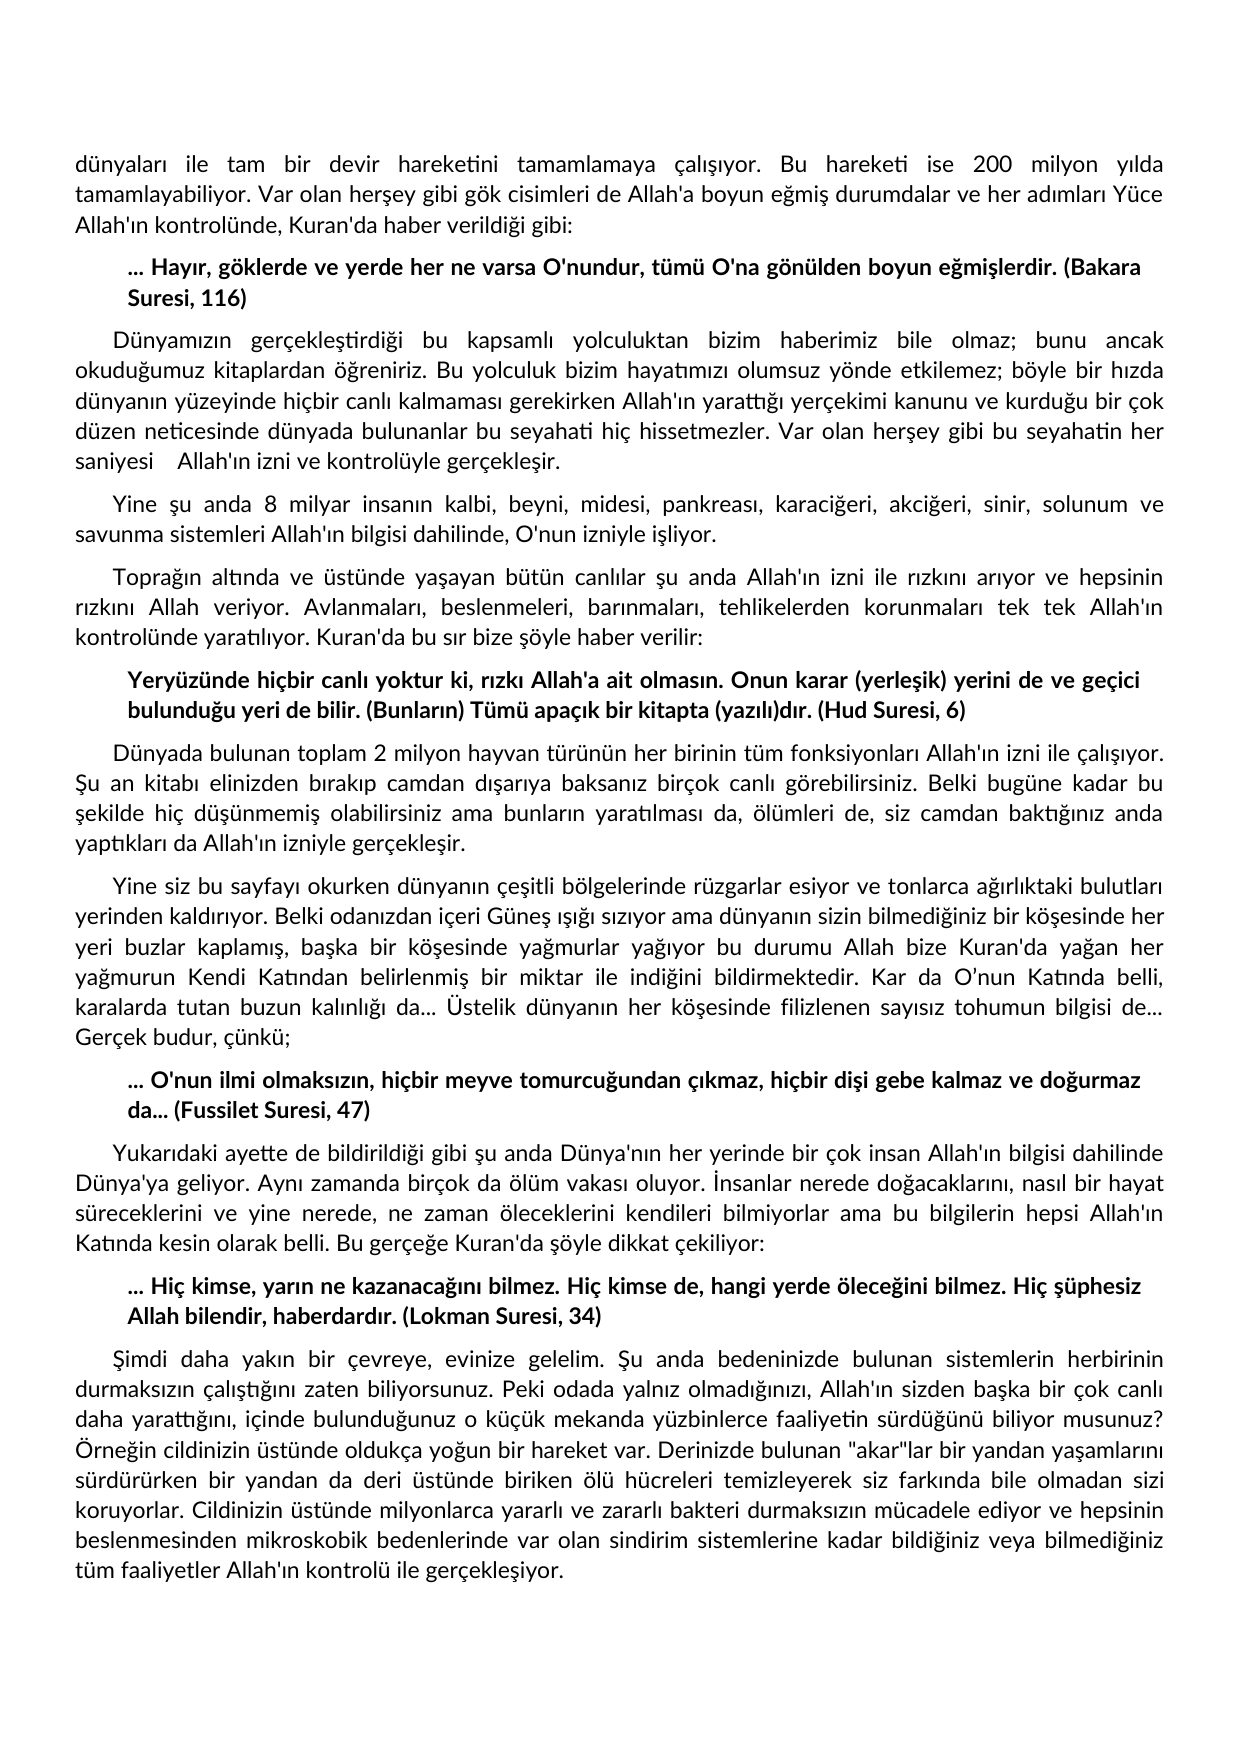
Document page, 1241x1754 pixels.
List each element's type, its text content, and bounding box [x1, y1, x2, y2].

text Yine siz bu sayfayı okurken dünyanın çeşitli bölgelerinde rüzgarlar esiyor ve tonlarca ağırlıktaki bulutları yerinden kaldırıyor. Belki odanızdan içeri Güneş ışığı sızıyor ama dünyanın sizin bilmediğiniz bir köşesinde her yeri buzlar kaplamış, başka bir köşesinde yağmurlar yağıyor bu durumu Allah bize Kuran'da yağan her yağmurun Kendi Katından belirlenmiş bir miktar ile indiğini bildirmektedir. Kar da O’nun Katında belli, karalarda tutan buzun kalınlığı da... Üstelik dünyanın her köşesinde filizlenen sayısız tohumun bilgisi de... Gerçek budur, çünkü; [75, 872, 1165, 1050]
text dünyaları ile tam bir devir hareketini tamamlamaya çalışıyor. Bu hareketi ise 200 milyon yılda tamamlayabiliyor. Var olan herşey gibi gök cisimleri de Allah'a boyun eğmiş durumdalar ve her adımları Yüce Allah'ın kontrolünde, Kuran'da haber verildiği gibi: [75, 150, 1165, 238]
text Yeryüzünde hiçbir canlı yoktur ki, rızkı Allah'a ait olmasın. Onun karar (yerleşik) yerini de ve geçici bulunduğu yeri de bilir. (Bunların) Tümü apaçık bir kitapta (yazılı)dır. (Hud Suresi, 6) [127, 666, 1143, 723]
text Dünyamızın gerçekleştirdiği bu kapsamlı yolculuktan bizim haberimiz bile olmaz; bunu ancak okuduğumuz kitaplardan öğreniriz. Bu yolculuk bizim hayatımızı olumsuz yönde etkilemez; böyle bir hızda dünyanın yüzeyinde hiçbir canlı kalmaması gerekirken Allah'ın yarattığı yerçekimi kanunu ve kurduğu bir çok düzen neticesinde dünyada bulunanlar bu seyahati hiç hissetmezler. Var olan herşey gibi bu seyahatin her saniyesi Allah'ın izni ve kontrolüyle gerçekleşir. [75, 326, 1165, 474]
text Dünyada bulunan toplam 2 milyon hayvan türünün her birinin tüm fonksiyonları Allah'ın izni ile çalışıyor. Şu an kitabı elinizden bırakıp camdan dışarıya baksanız birçok canlı görebilirsiniz. Belki bugüne kadar bu şekilde hiç düşünmemiş olabilirsiniz ama bunların yaratılması da, ölümleri de, siz camdan baktığınız anda yaptıkları da Allah'ın izniyle gerçekleşir. [75, 738, 1165, 857]
text Yine şu anda 8 milyar insanın kalbi, beyni, midesi, pankreası, karaciğeri, akciğeri, sinir, solunum ve savunma sistemleri Allah'ın bilgisi dahilinde, O'nun izniyle işliyor. [75, 489, 1165, 547]
text Şimdi daha yakın bir çevreye, evinize gelelim. Şu anda bedeninizde bulunan sistemlerin herbirinin durmaksızın çalıştığını zaten biliyorsunuz. Peki odada yalnız olmadığınızı, Allah'ın sizden başka bir çok canlı daha yarattığını, içinde bulunduğunuz o küçük mekanda yüzbinlerce faaliyetin sürdüğünü biliyor musunuz? Örneğin cildinizin üstünde oldukça yoğun bir hareket var. Derinizde bulunan "akar"lar bir yandan yaşamlarını sürdürürken bir yandan da deri üstünde biriken ölü hücreleri temizleyerek siz farkında bile olmadan sizi koruyorlar. Cildinizin üstünde milyonlarca yararlı ve zararlı bakteri durmaksızın mücadele ediyor ve hepsinin beslenmesinden mikroskobik bedenlerinde var olan sindirim sistemlerine kadar bildiğiniz veya bilmediğiniz tüm faaliyetler Allah'ın kontrolü ile gerçekleşiyor. [75, 1345, 1165, 1584]
text ... O'nun ilmi olmaksızın, hiçbir meyve tomurcuğundan çıkmaz, hiçbir dişi gebe kalmaz ve doğurmaz da... (Fussilet Suresi, 47) [127, 1066, 1143, 1123]
text ... Hiç kimse, yarın ne kazanacağını bilmez. Hiç kimse de, hangi yerde öleceğini bilmez. Hiç şüphesiz Allah bilendir, haberdardır. (Lokman Suresi, 34) [127, 1272, 1143, 1329]
text ... Hayır, göklerde ve yerde her ne varsa O'nundur, tümü O'na gönülden boyun eğmişlerdir. (Bakara Suresi, 116) [127, 253, 1143, 311]
text Toprağın altında ve üstünde yaşayan bütün canlılar şu anda Allah'ın izni ile rızkını arıyor ve hepsinin rızkını Allah veriyor. Avlanmaları, beslenmeleri, barınmaları, tehlikelerden korunmaları tek tek Allah'ın kontrolünde yaratılıyor. Kuran'da bu sır bize şöyle haber verilir: [75, 562, 1165, 650]
text Yukarıdaki ayette de bildirildiği gibi şu anda Dünya'nın her yerinde bir çok insan Allah'ın bilgisi dahilinde Dünya'ya geliyor. Aynı zamanda birçok da ölüm vakası oluyor. İnsanlar nerede doğacaklarını, nasıl bir hayat süreceklerini ve yine nerede, ne zaman öleceklerini kendileri bilmiyorlar ama bu bilgilerin hepsi Allah'ın Katında kesin olarak belli. Bu gerçeğe Kuran'da şöyle dikkat çekiliyor: [75, 1138, 1165, 1257]
